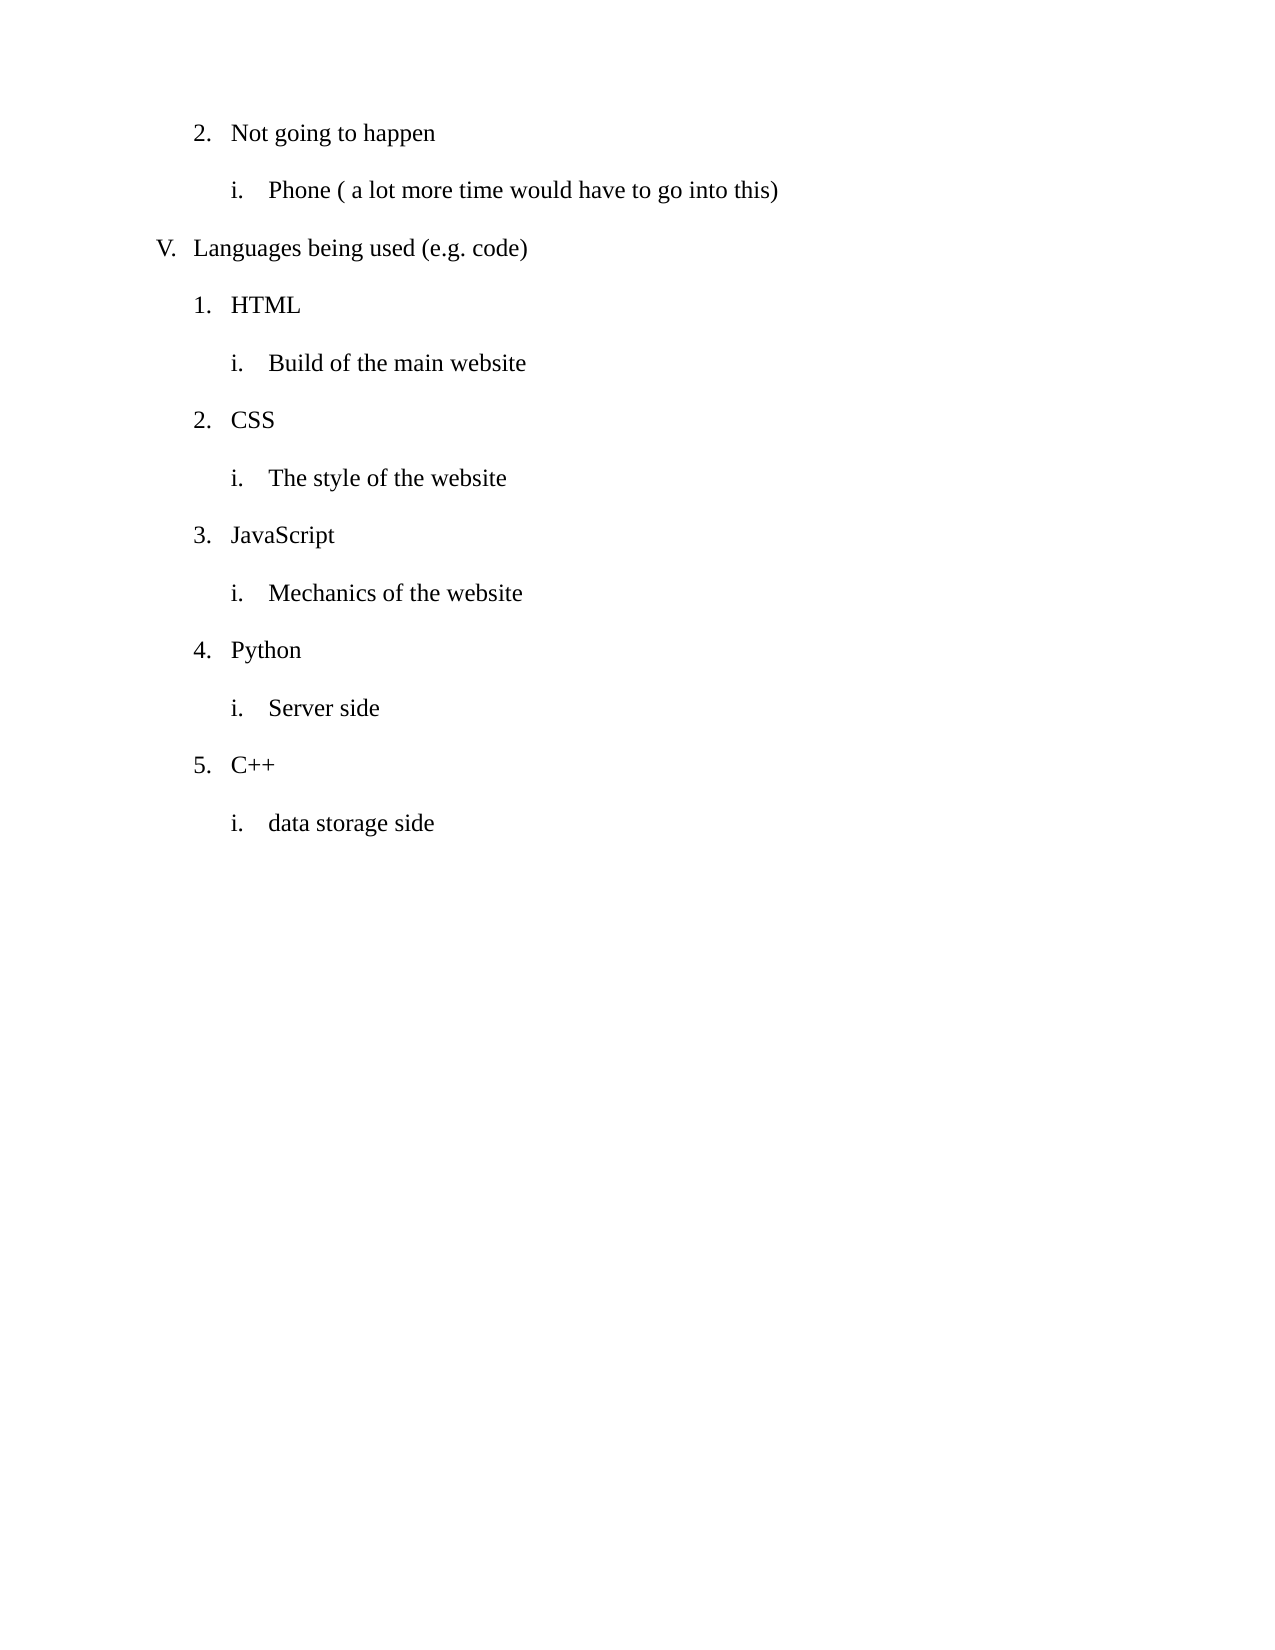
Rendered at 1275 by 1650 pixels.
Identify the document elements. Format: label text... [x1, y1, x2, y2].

list Build of the main website [231, 348, 1157, 377]
list CSS [193, 406, 1157, 434]
list Server side [231, 693, 1157, 722]
list Mechanics of the website [231, 578, 1157, 607]
list Not going to happen [193, 118, 1157, 147]
list Phone ( a lot more time would have to go into this) [231, 176, 1157, 204]
list C++ [193, 751, 1157, 779]
list Python [193, 636, 1157, 664]
list Languages being used (e.g. code) [156, 233, 1157, 262]
list The style of the website [231, 463, 1157, 492]
list JavaScript [193, 521, 1157, 549]
list data storage side [231, 808, 1157, 837]
list HTML [193, 291, 1157, 319]
